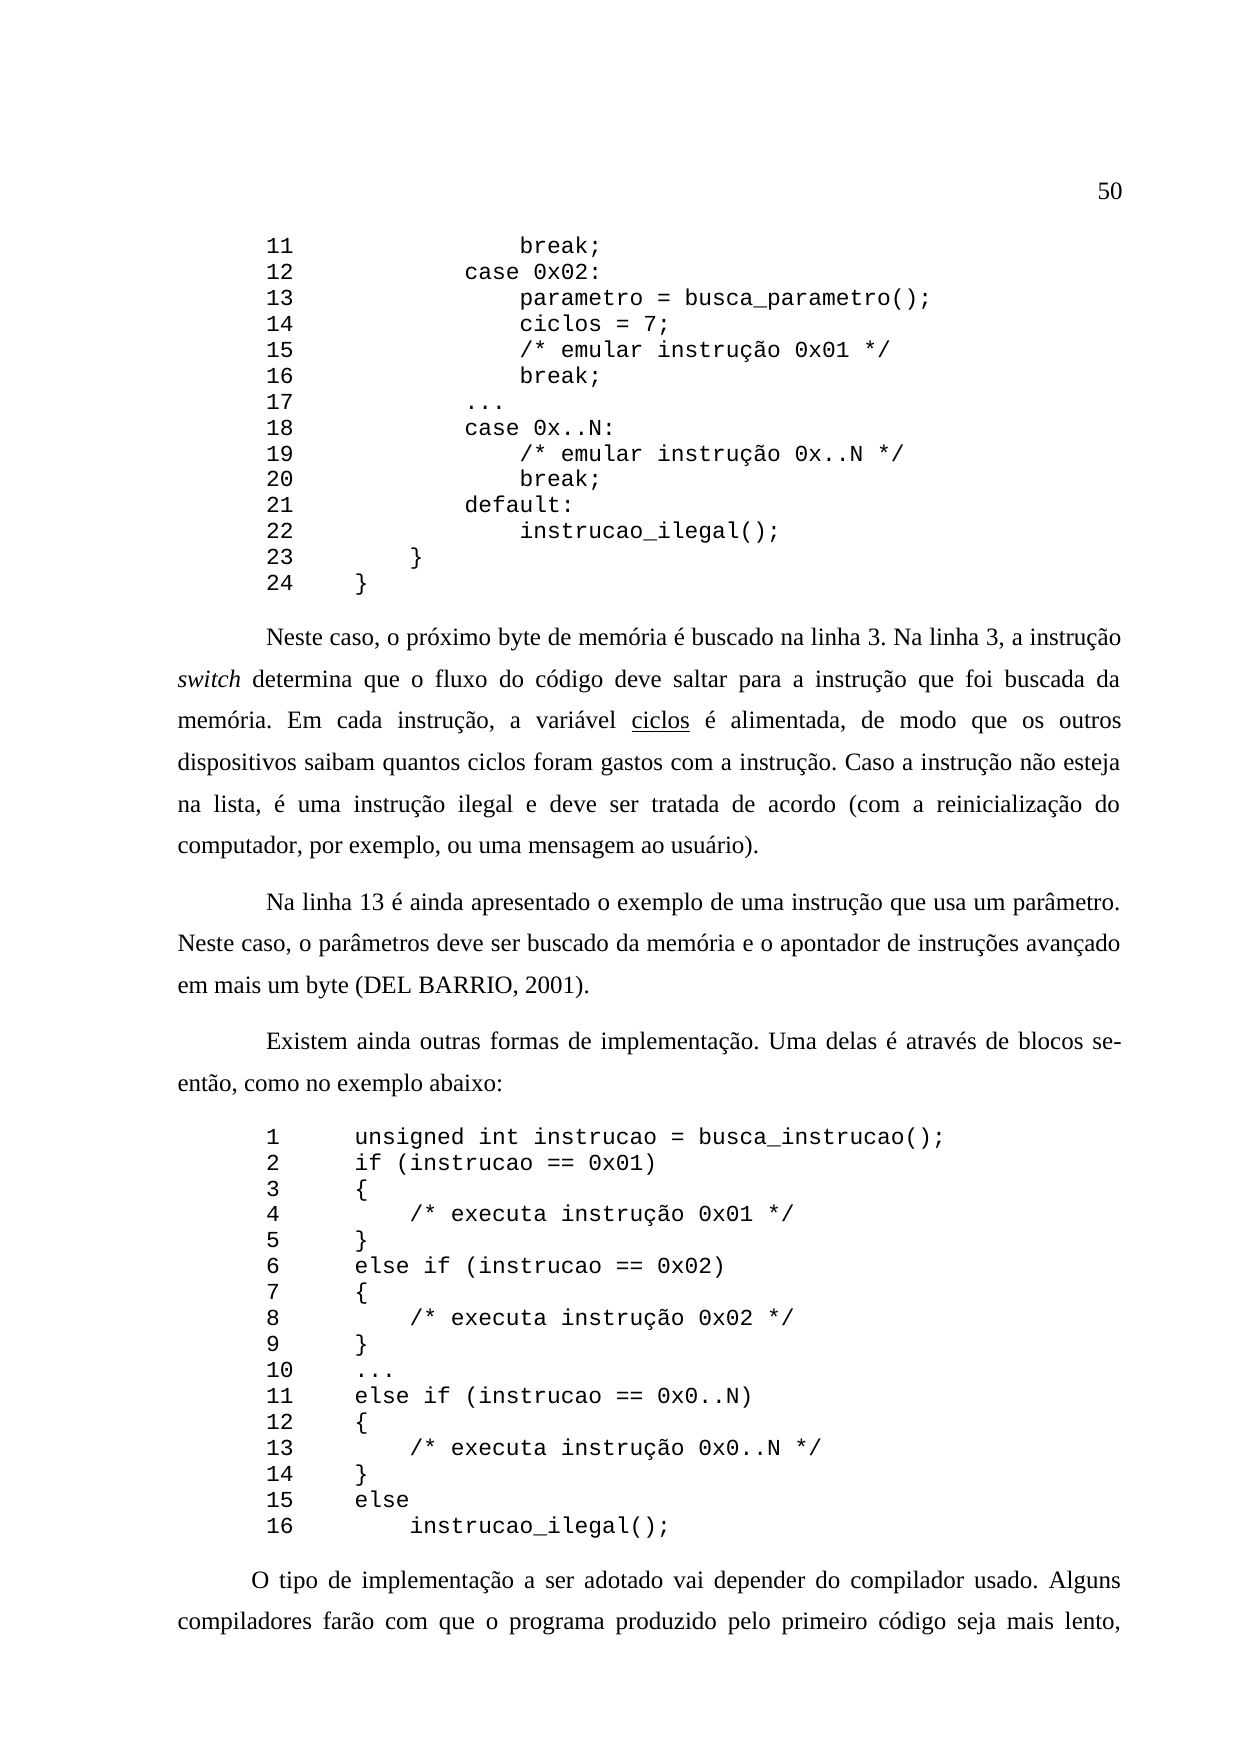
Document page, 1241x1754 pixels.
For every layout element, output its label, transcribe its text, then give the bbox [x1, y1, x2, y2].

list else if (instrucao == 0x0..N) [266, 1384, 1122, 1410]
list if (instrucao == 0x01) [266, 1151, 1122, 1177]
list /* emular instrução 0x..N */ [266, 442, 1122, 468]
list break; [266, 468, 1122, 494]
list } [266, 546, 1122, 572]
list { [266, 1281, 1122, 1307]
list parametro = busca_parametro(); [266, 286, 1122, 312]
list /* executa instrução 0x01 */ [266, 1203, 1122, 1229]
list } [266, 1462, 1122, 1488]
list default: [266, 494, 1122, 520]
list unsigned int instrucao = busca_instrucao(); [266, 1125, 1122, 1151]
list break; [266, 234, 1122, 260]
list case 0x..N: [266, 416, 1122, 442]
text Existem ainda outras formas de implementação. Uma delas é através de blocos se-então, como no exemplo abaixo: [177, 1027, 1122, 1096]
list ... [266, 390, 1122, 416]
list ciclos = 7; [266, 312, 1122, 338]
list instrucao_ilegal(); [266, 1514, 1122, 1540]
list break; [266, 364, 1122, 390]
list } [266, 1229, 1122, 1255]
text Neste caso, o próximo byte de memória é buscado na linha 3. Na linha 3, a instrução switch determina que o fluxo do código deve saltar para a instrução que foi buscada da memória. Em cada instrução, a variável ciclos é alimentada, de modo que os outros dispositivos saibam quantos ciclos foram gastos com a instrução. Caso a instrução não esteja na lista, é uma instrução ilegal e deve ser tratada de acordo (com a reinicialização do computador, por exemplo, ou uma mensagem ao usuário). [177, 623, 1122, 859]
list /* executa instrução 0x0..N */ [266, 1436, 1122, 1462]
list } [266, 1332, 1122, 1358]
text Na linha 13 é ainda apresentado o exemplo de uma instrução que usa um parâmetro. Neste caso, o parâmetros deve ser buscado da memória e o apontador de instruções avançado em mais um byte (DEL BARRIO, 2001). [177, 888, 1122, 998]
list /* emular instrução 0x01 */ [266, 338, 1122, 364]
list instrucao_ilegal(); [266, 520, 1122, 546]
text O tipo de implementação a ser adotado vai depender do compilador usado. Alguns compiladores farão com que o programa produzido pelo primeiro código seja mais lento, [177, 1566, 1122, 1635]
list /* executa instrução 0x02 */ [266, 1307, 1122, 1332]
list { [266, 1410, 1122, 1436]
list { [266, 1177, 1122, 1203]
list } [266, 572, 1122, 597]
list else if (instrucao == 0x02) [266, 1255, 1122, 1281]
list ... [266, 1358, 1122, 1384]
list case 0x02: [266, 260, 1122, 286]
list else [266, 1488, 1122, 1514]
